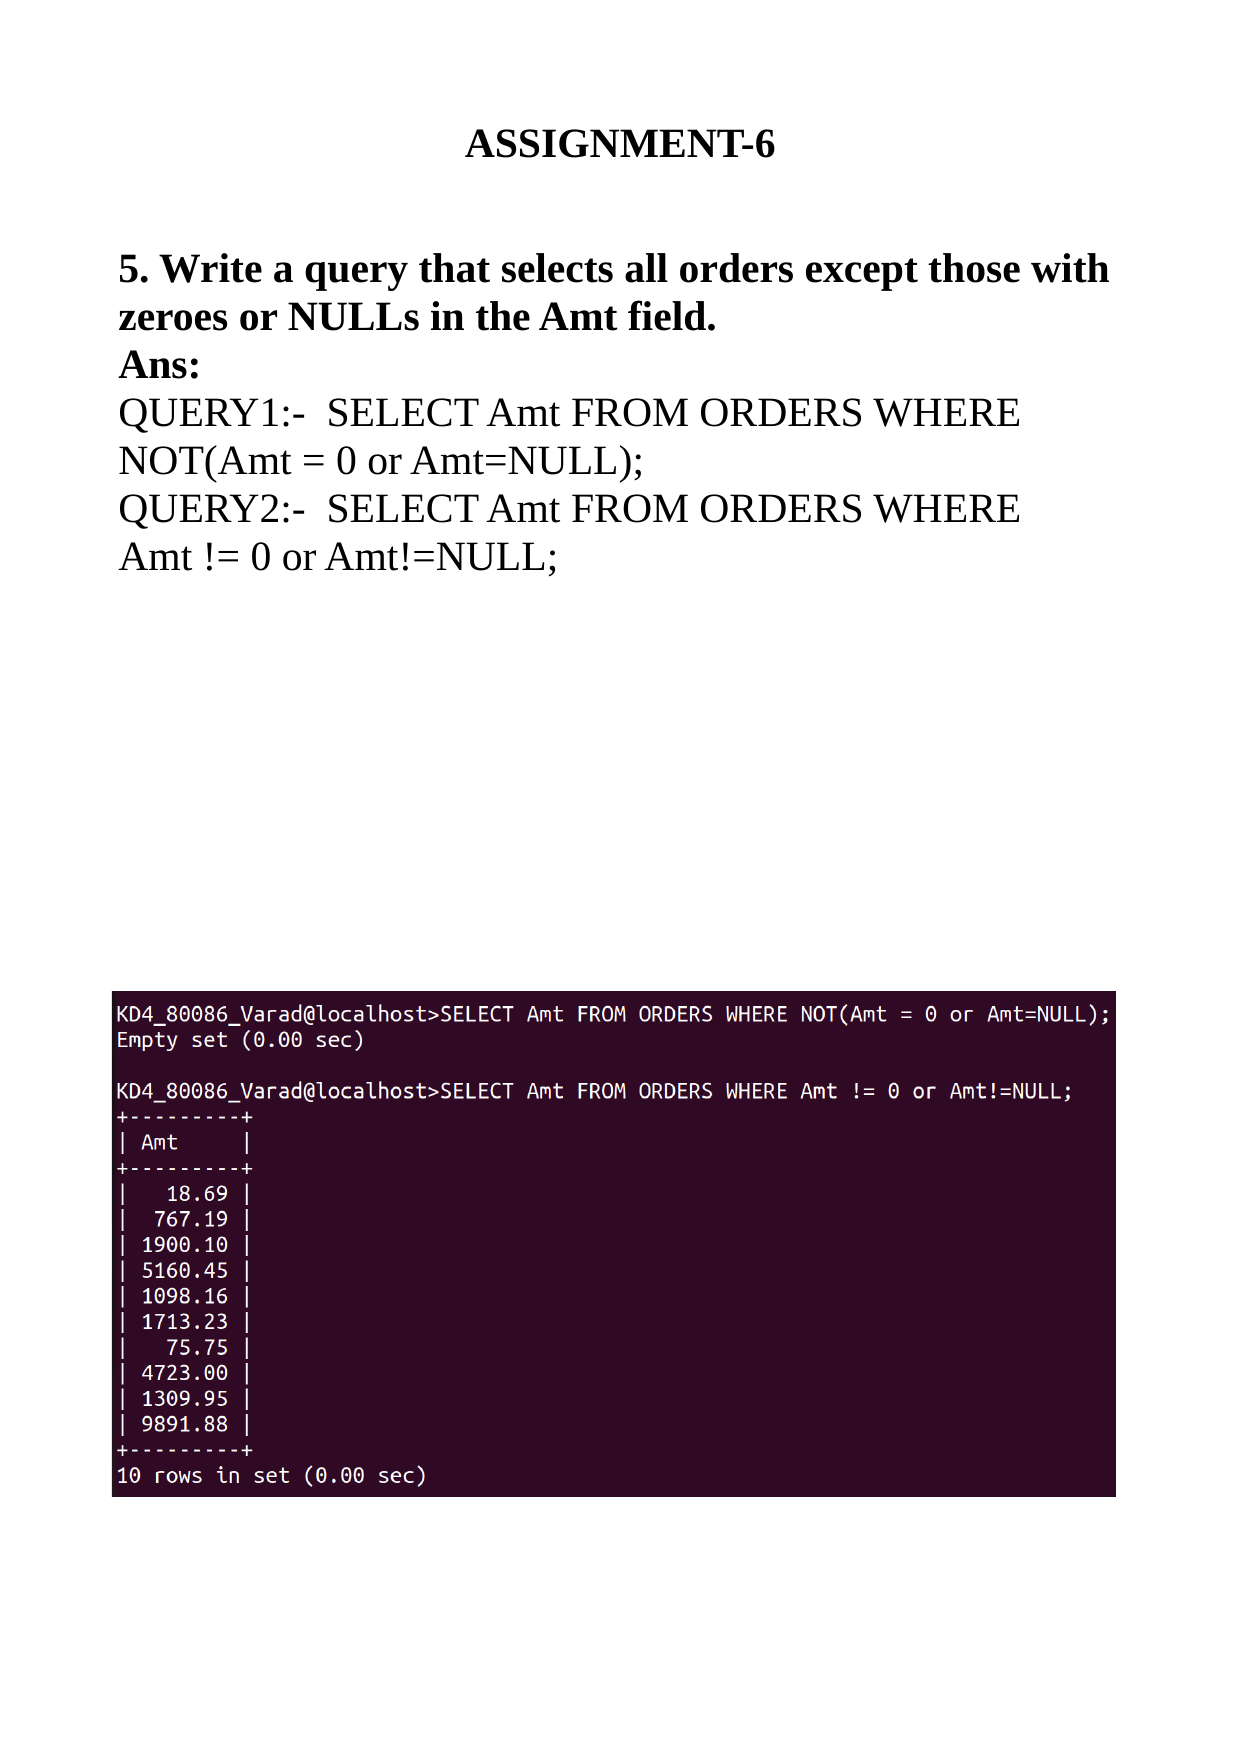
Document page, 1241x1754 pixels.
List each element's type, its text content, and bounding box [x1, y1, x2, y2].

picture [111, 991, 1116, 1497]
text 5. Write a query that selects all orders except those with zeroes or NULLs in the Amt field. Ans: QUERY1:- SELECT Amt FROM ORDERS WHERE NOT(Amt = 0 or Amt=NULL); QUERY2:- SELECT Amt FROM ORDERS WHERE Amt != 0 or Amt!=NULL; [118, 196, 1122, 1544]
